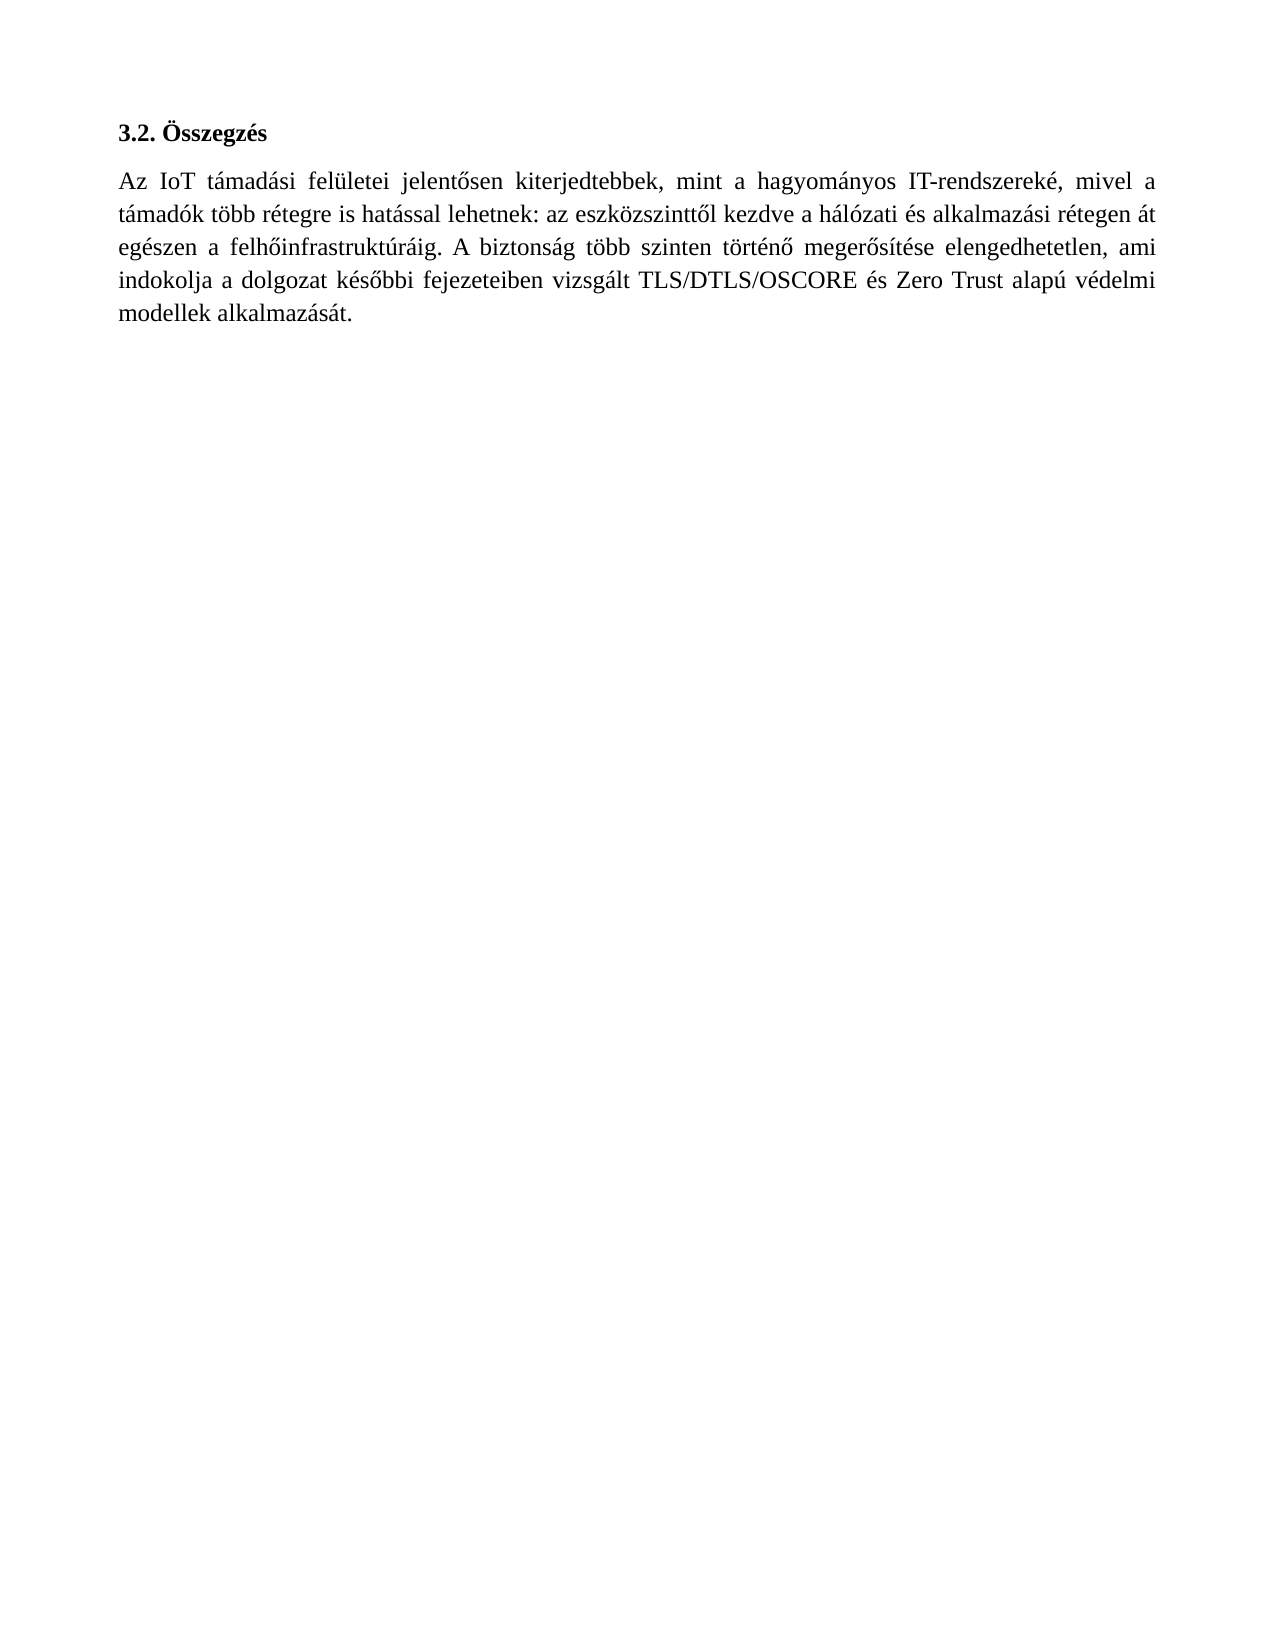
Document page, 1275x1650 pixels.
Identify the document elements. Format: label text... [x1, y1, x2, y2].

text Az IoT támadási felületei jelentősen kiterjedtebbek, mint a hagyományos IT-rendszereké, mivel a támadók több rétegre is hatással lehetnek: az eszközszinttől kezdve a hálózati és alkalmazási rétegen át egészen a felhőinfrastruktúráig. A biztonság több szinten történő megerősítése elengedhetetlen, ami indokolja a dolgozat későbbi fejezeteiben vizsgált TLS/DTLS/OSCORE és Zero Trust alapú védelmi modellek alkalmazását. [118, 166, 1157, 327]
text 3.2. Összegzés [118, 118, 1157, 147]
